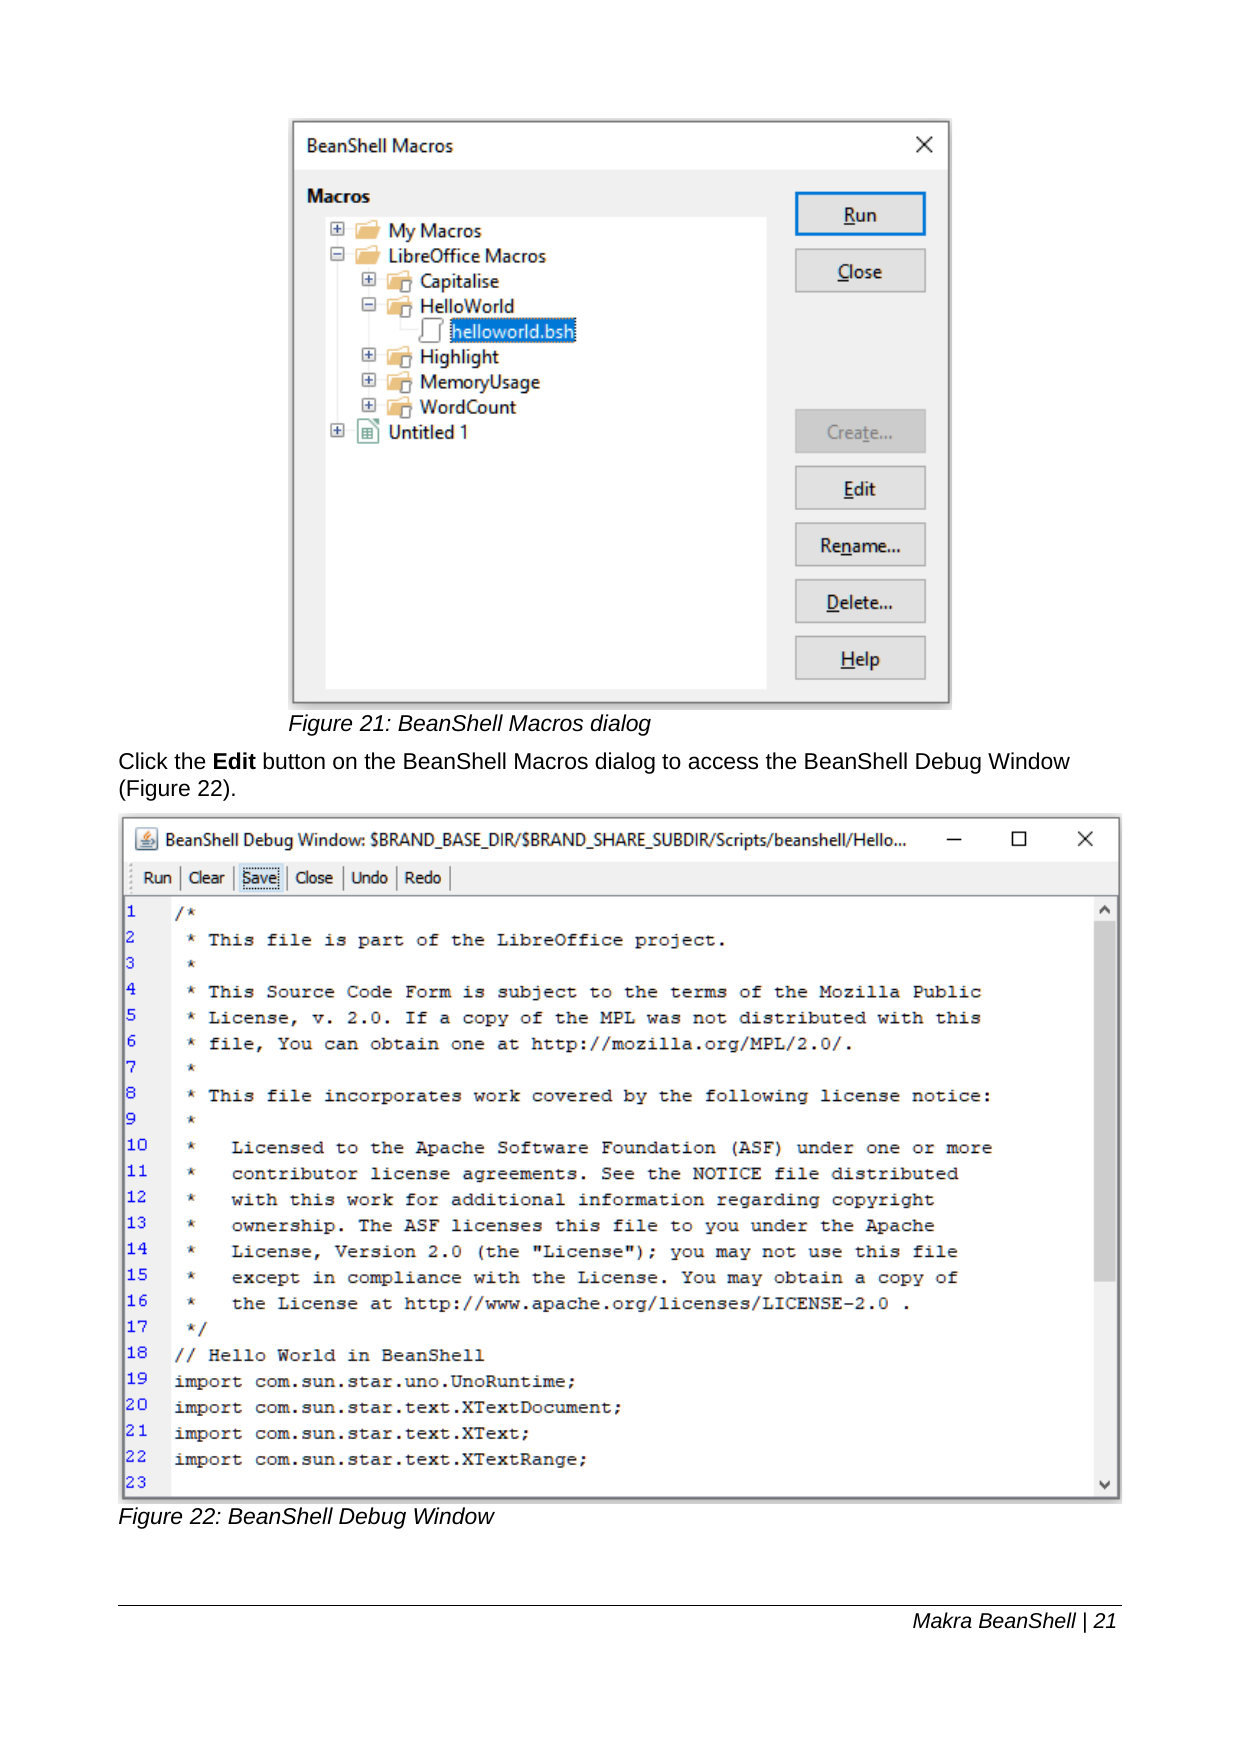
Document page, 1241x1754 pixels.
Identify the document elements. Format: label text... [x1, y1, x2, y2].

text Figure 21: BeanShell Macros dialog [288, 710, 952, 736]
text Click the Edit button on the BeanShell Macros dialog to access the BeanShell Debug Window (Figure 22). [118, 748, 1122, 801]
text Figure 22: BeanShell Debug Window [118, 1504, 1122, 1529]
picture [118, 813, 1123, 1504]
picture [288, 118, 953, 710]
